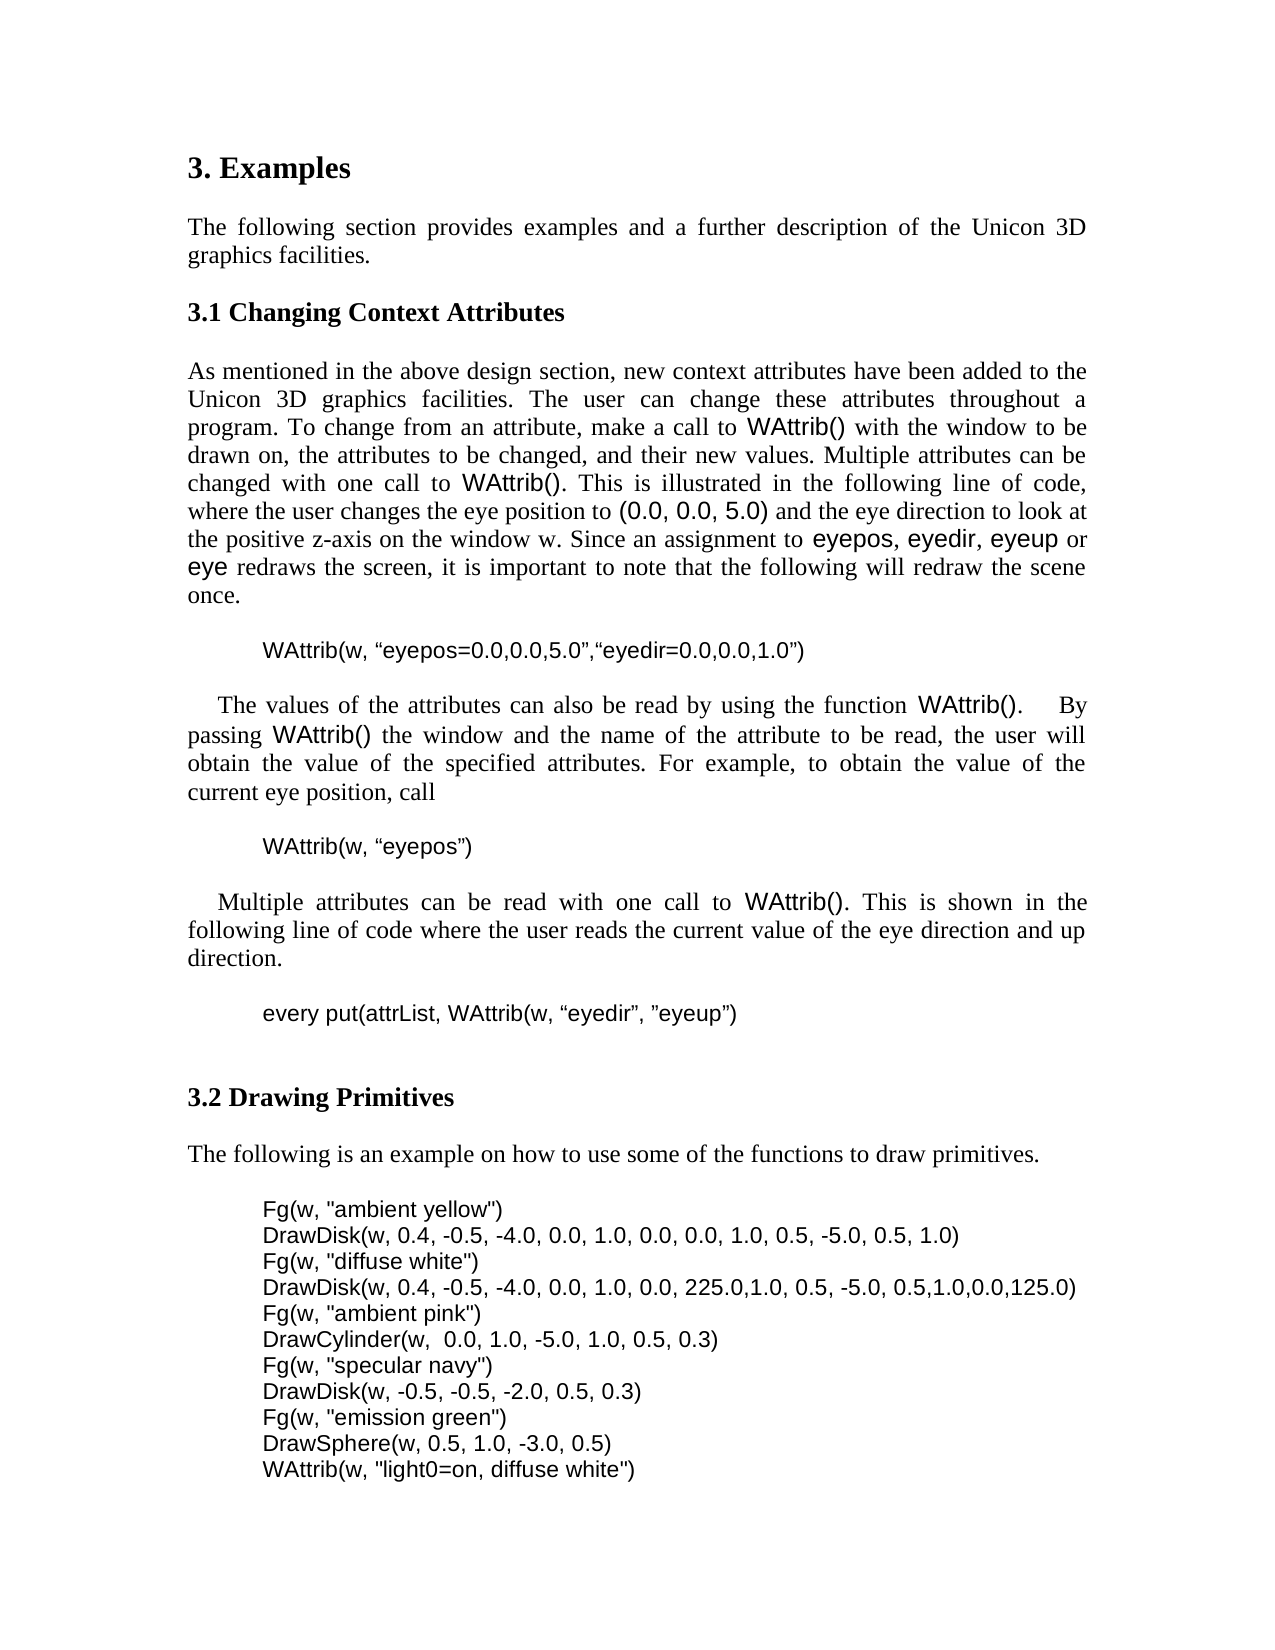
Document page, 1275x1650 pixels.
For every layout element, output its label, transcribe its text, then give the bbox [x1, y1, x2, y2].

text Fg(w, "emission green") [187, 1404, 1087, 1431]
text Fg(w, "specular navy") [187, 1352, 1087, 1378]
text WAttrib(w, “eyepos=0.0,0.0,5.0”,“eyedir=0.0,0.0,1.0”) [187, 637, 1087, 663]
text Fg(w, "ambient pink") [187, 1300, 1087, 1326]
text Multiple attributes can be read with one call to WAttrib(). This is shown in the following line of code where the user reads the current value of the eye direction and up direction. [187, 888, 1087, 972]
text Fg(w, "ambient yellow") [187, 1196, 1087, 1222]
text DrawDisk(w, 0.4, -0.5, -4.0, 0.0, 1.0, 0.0, 225.0,1.0, 0.5, -5.0, 0.5,1.0,0.0,125.0) [187, 1274, 1087, 1300]
text WAttrib(w, “eyepos”) [187, 833, 1087, 859]
text DrawDisk(w, -0.5, -0.5, -2.0, 0.5, 0.3) [187, 1378, 1087, 1404]
text DrawSphere(w, 0.5, 1.0, -3.0, 0.5) [187, 1431, 1087, 1457]
text Fg(w, "diffuse white") [187, 1248, 1087, 1274]
text DrawDisk(w, 0.4, -0.5, -4.0, 0.0, 1.0, 0.0, 0.0, 1.0, 0.5, -5.0, 0.5, 1.0) [187, 1222, 1087, 1248]
text WAttrib(w, "light0=on, diffuse white") [187, 1457, 1087, 1483]
text DrawCylinder(w, 0.0, 1.0, -5.0, 1.0, 0.5, 0.3) [187, 1326, 1087, 1352]
text every put(attrList, WAttrib(w, “eyedir”, ”eyeup”) [187, 1000, 1087, 1026]
text The following is an example on how to use some of the functions to draw primitives. [187, 1140, 1087, 1168]
text 3. Examples [187, 150, 1087, 185]
text As mentioned in the above design section, new context attributes have been added to the Unicon 3D graphics facilities. The user can change these attributes throughout a program. To change from an attribute, make a call to WAttrib() with the window to be drawn on, the attributes to be changed, and their new values. Multiple attributes can be changed with one call to WAttrib(). This is illustrated in the following line of code, where the user changes the eye position to (0.0, 0.0, 5.0) and the eye direction to look at the positive z-axis on the window w. Since an assignment to eyepos, eyedir, eyeup or eye redraws the screen, it is important to note that the following will redraw the scene once. [187, 357, 1087, 609]
subtitle 3.1 Changing Context Attributes [187, 297, 1087, 327]
text The following section provides examples and a further description of the Unicon 3D graphics facilities. [187, 213, 1087, 269]
text 3.2 Drawing Primitives [187, 1082, 1087, 1112]
text The values of the attributes can also be read by using the function WAttrib(). By passing WAttrib() the window and the name of the attribute to be read, the user will obtain the value of the specified attributes. For example, to obtain the value of the current eye position, call [187, 691, 1087, 805]
